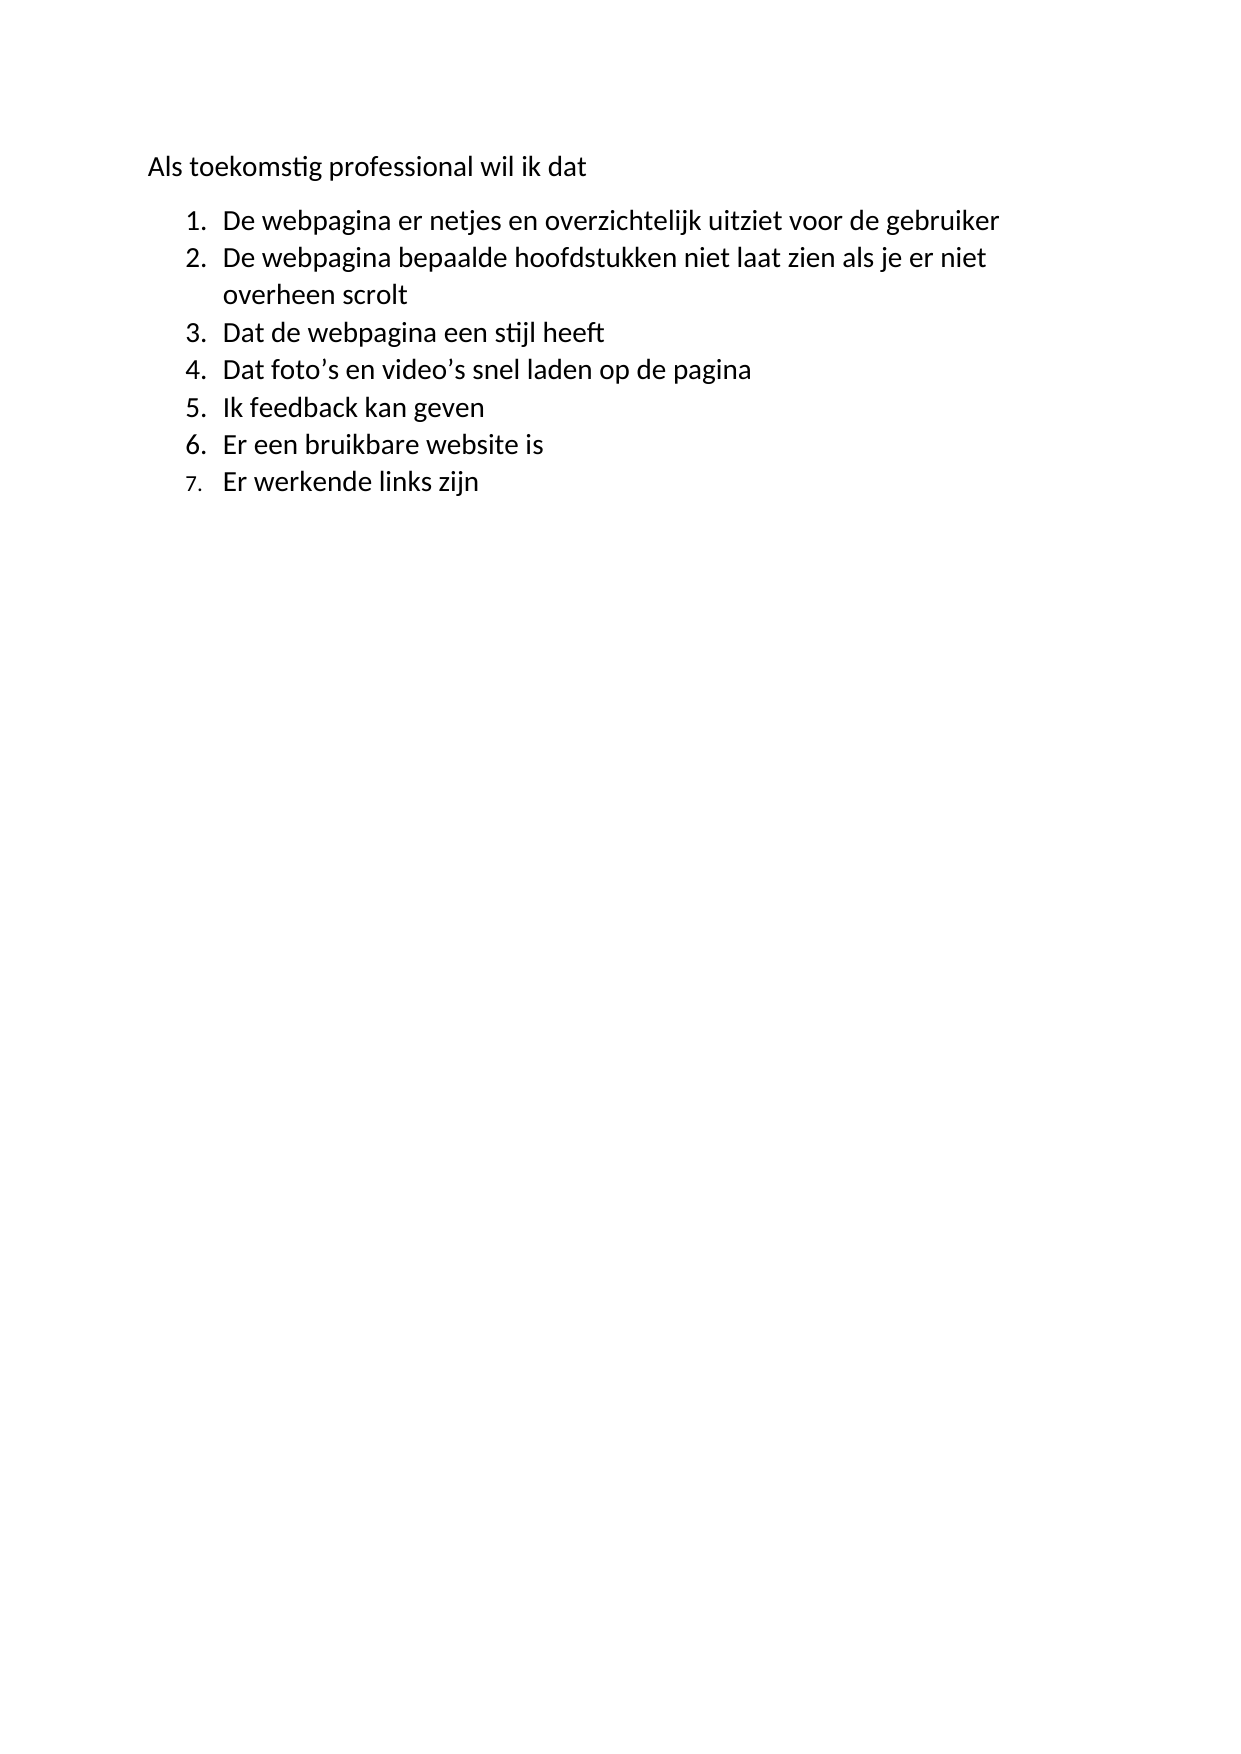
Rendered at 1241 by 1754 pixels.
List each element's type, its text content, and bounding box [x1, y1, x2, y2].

list De webpagina er netjes en overzichtelijk uitziet voor de gebruiker [185, 202, 1093, 237]
text Als toekomstig professional wil ik dat [148, 148, 1093, 183]
list Er werkende links zijn [185, 463, 1093, 499]
list Er een bruikbare website is [185, 426, 1093, 462]
list Dat foto’s en video’s snel laden op de pagina [185, 351, 1093, 387]
list De webpagina bepaalde hoofdstukken niet laat zien als je er niet overheen scrolt [185, 239, 1093, 312]
list Ik feedback kan geven [185, 389, 1093, 424]
list Dat de webpagina een stijl heeft [185, 314, 1093, 349]
